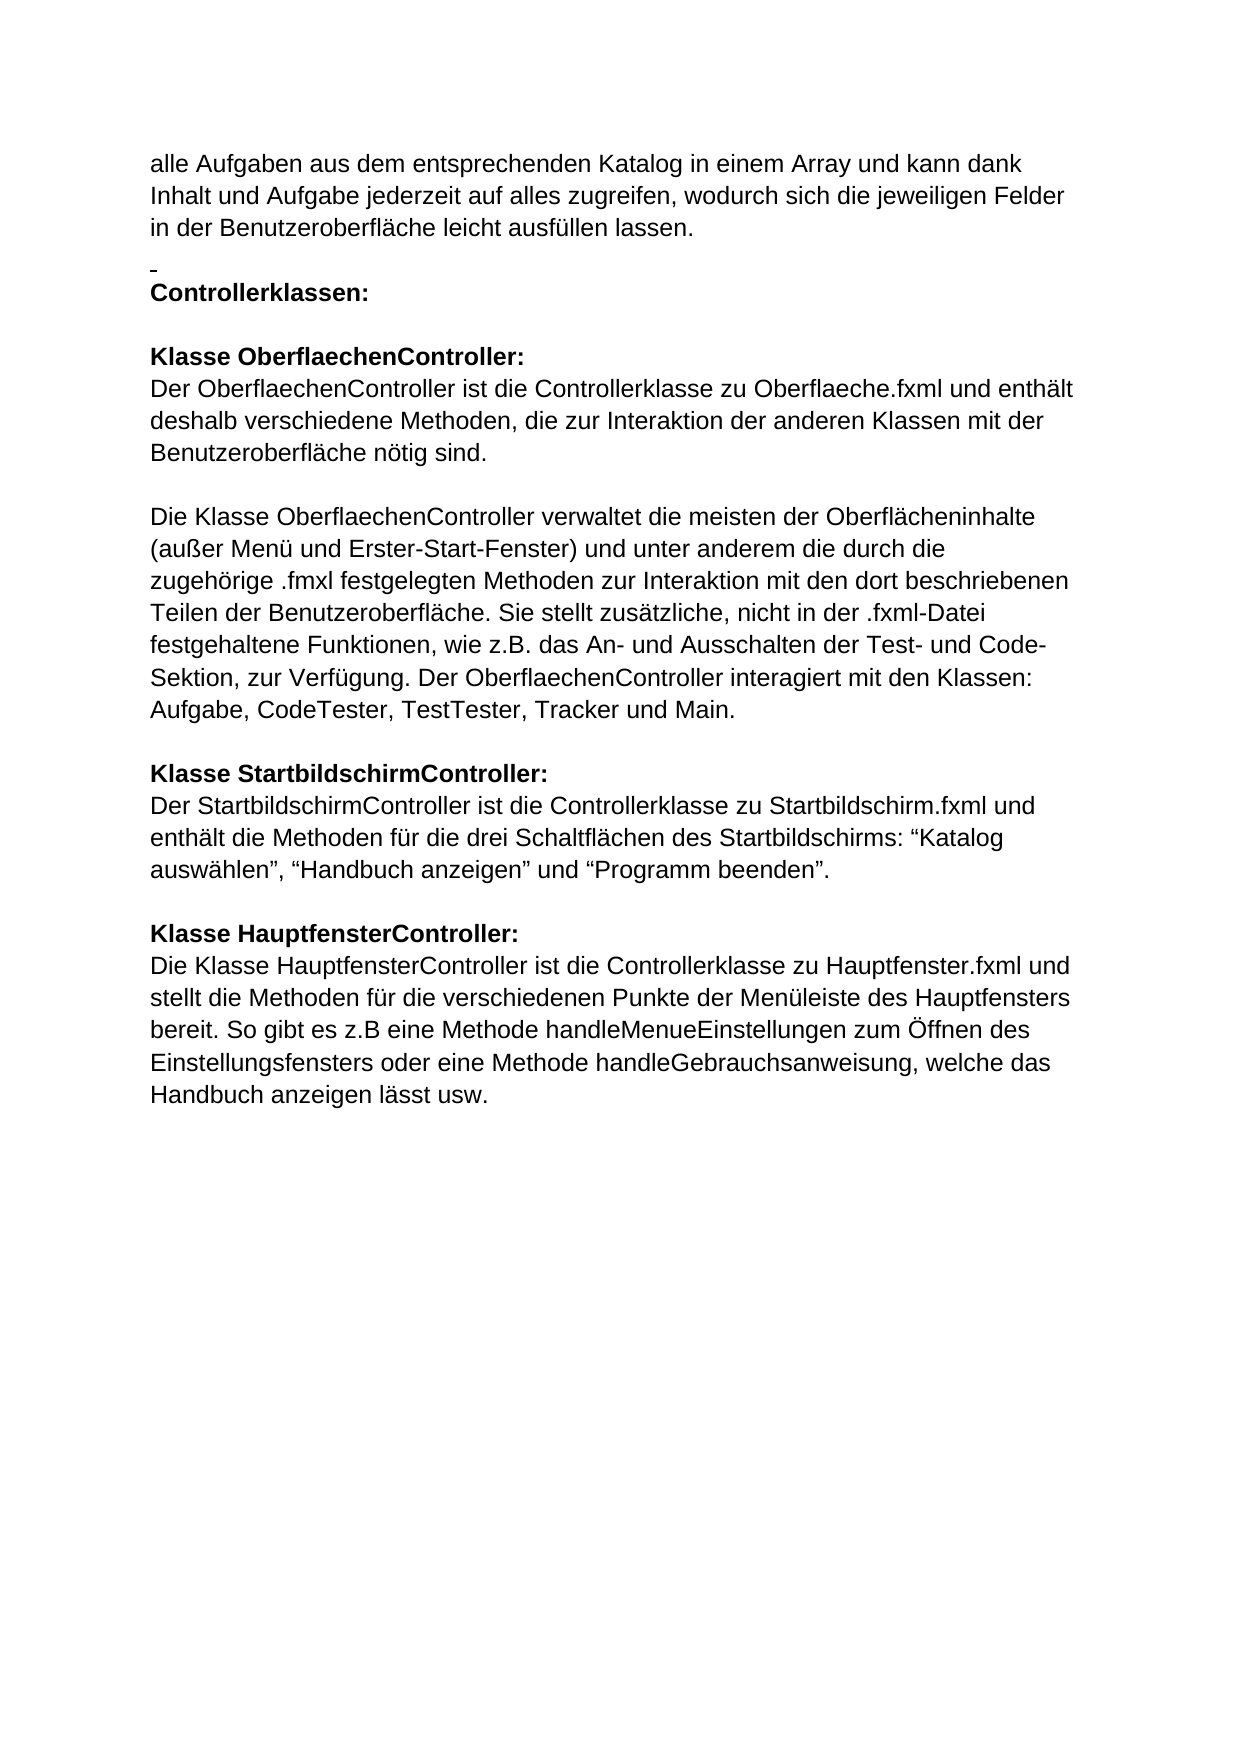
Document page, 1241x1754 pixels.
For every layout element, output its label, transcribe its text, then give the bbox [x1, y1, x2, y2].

text Die Klasse OberflaechenController verwaltet die meisten der Oberflächeninhalte (außer Menü und Erster-Start-Fenster) und unter anderem die durch die zugehörige .fmxl festgelegten Methoden zur Interaktion mit den dort beschriebenen Teilen der Benutzeroberfläche. Sie stellt zusätzliche, nicht in der .fxml-Datei festgehaltene Funktionen, wie z.B. das An- und Ausschalten der Test- und Code-Sektion, zur Verfügung. Der OberflaechenController interagiert mit den Klassen: Aufgabe, CodeTester, TestTester, Tracker und Main. [150, 503, 1091, 723]
text Klasse OberflaechenController: [150, 342, 1091, 370]
text Klasse StartbildschirmController: [150, 759, 1091, 787]
text alle Aufgaben aus dem entsprechenden Katalog in einem Array und kann dank Inhalt und Aufgabe jederzeit auf alles zugreifen, wodurch sich die jeweiligen Felder in der Benutzeroberfläche leicht ausfüllen lassen. [150, 150, 1091, 242]
text Der StartbildschirmController ist die Controllerklasse zu Startbildschirm.fxml und enthält die Methoden für die drei Schaltflächen des Startbildschirms: “Katalog auswählen”, “Handbuch anzeigen” und “Programm beenden”. [150, 792, 1091, 884]
text Klasse HauptfensterController: [150, 920, 1091, 948]
text Die Klasse HauptfensterController ist die Controllerklasse zu Hauptfenster.fxml und stellt die Methoden für die verschiedenen Punkte der Menüleiste des Hauptfensters bereit. So gibt es z.B eine Methode handleMenueEinstellungen zum Öffnen des Einstellungsfensters oder eine Methode handleGebrauchsanweisung, welche das Handbuch anzeigen lässt usw. [150, 952, 1091, 1108]
text Der OberflaechenController ist die Controllerklasse zu Oberflaeche.fxml und enthält deshalb verschiedene Methoden, die zur Interaktion der anderen Klassen mit der Benutzeroberfläche nötig sind. [150, 374, 1091, 467]
text Controllerklassen: [150, 278, 1091, 306]
